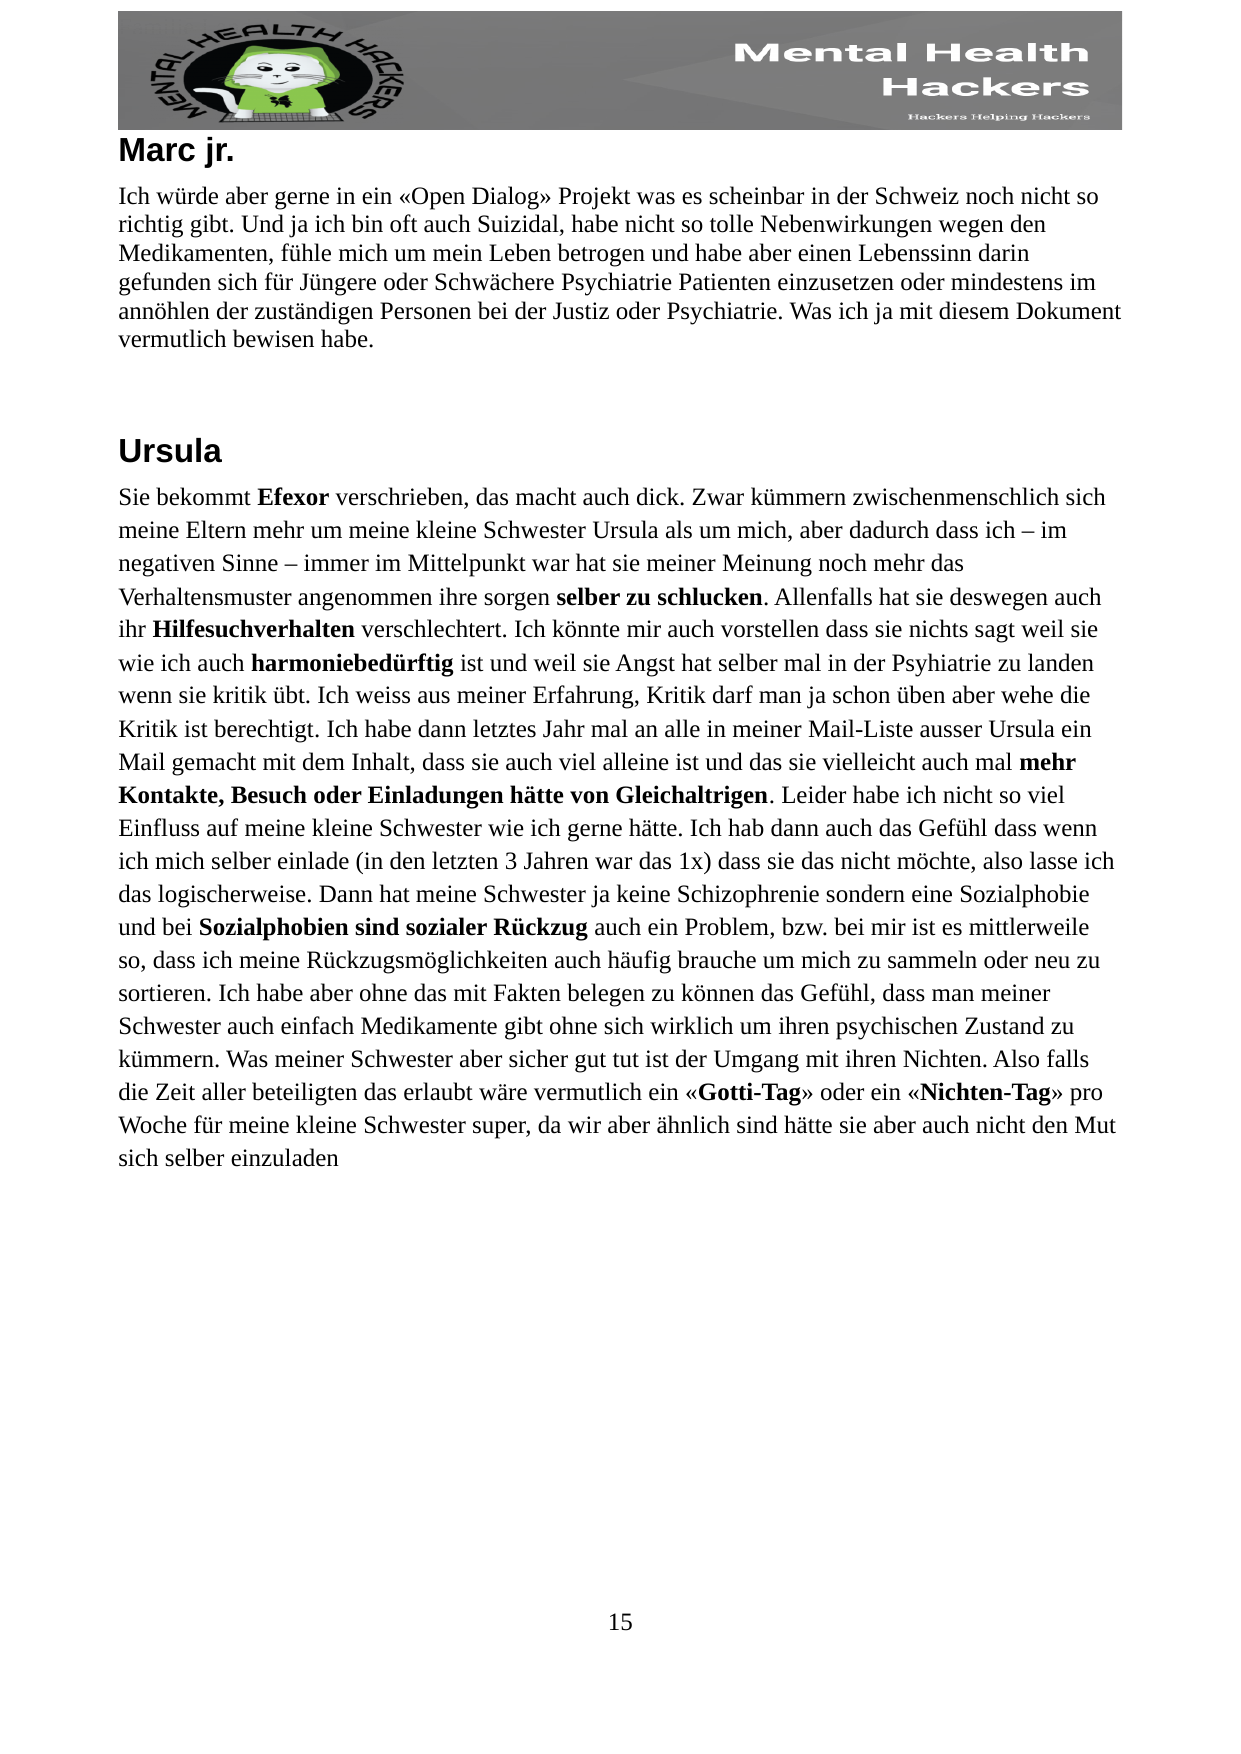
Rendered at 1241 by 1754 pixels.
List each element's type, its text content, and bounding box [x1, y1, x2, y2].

text Sie bekommt Efexor verschrieben, das macht auch dick. Zwar kümmern zwischenmenschlich sich meine Eltern mehr um meine kleine Schwester Ursula als um mich, aber dadurch dass ich – im negativen Sinne – immer im Mittelpunkt war hat sie meiner Meinung noch mehr das Verhaltensmuster angenommen ihre sorgen selber zu schlucken. Allenfalls hat sie deswegen auch ihr Hilfesuchverhalten verschlechtert. Ich könnte mir auch vorstellen dass sie nichts sagt weil sie wie ich auch harmoniebedürftig ist und weil sie Angst hat selber mal in der Psyhiatrie zu landen wenn sie kritik übt. Ich weiss aus meiner Erfahrung, Kritik darf man ja schon üben aber wehe die Kritik ist berechtigt. Ich habe dann letztes Jahr mal an alle in meiner Mail-Liste ausser Ursula ein Mail gemacht mit dem Inhalt, dass sie auch viel alleine ist und das sie vielleicht auch mal mehr Kontakte, Besuch oder Einladungen hätte von Gleichaltrigen. Leider habe ich nicht so viel Einfluss auf meine kleine Schwester wie ich gerne hätte. Ich hab dann auch das Gefühl dass wenn ich mich selber einlade (in den letzten 3 Jahren war das 1x) dass sie das nicht möchte, also lasse ich das logischerweise. Dann hat meine Schwester ja keine Schizophrenie sondern eine Sozialphobie und bei Sozialphobien sind sozialer Rückzug auch ein Problem, bzw. bei mir ist es mittlerweile so, dass ich meine Rückzugsmöglichkeiten auch häufig brauche um mich zu sammeln oder neu zu sortieren. Ich habe aber ohne das mit Fakten belegen zu können das Gefühl, dass man meiner Schwester auch einfach Medikamente gibt ohne sich wirklich um ihren psychischen Zustand zu kümmern. Was meiner Schwester aber sicher gut tut ist der Umgang mit ihren Nichten. Also falls die Zeit aller beteiligten das erlaubt wäre vermutlich ein «Gotti-Tag» oder ein «Nichten-Tag» pro Woche für meine kleine Schwester super, da wir aber ähnlich sind hätte sie aber auch nicht den Mut sich selber einzuladen [118, 482, 1122, 1172]
text Ich würde aber gerne in ein «Open Dialog» Projekt was es scheinbar in der Schweiz noch nicht so richtig gibt. Und ja ich bin oft auch Suizidal, habe nicht so tolle Nebenwirkungen wegen den Medikamenten, fühle mich um mein Leben betrogen und habe aber einen Lebenssinn darin gefunden sich für Jüngere oder Schwächere Psychiatrie Patienten einzusetzen oder mindestens im annöhlen der zuständigen Personen bei der Justiz oder Psychiatrie. Was ich ja mit diesem Dokument vermutlich bewisen habe. [118, 181, 1122, 353]
subtitle Ursula [118, 432, 1122, 470]
subtitle Marc jr. [118, 130, 1122, 168]
picture [118, 11, 1123, 130]
